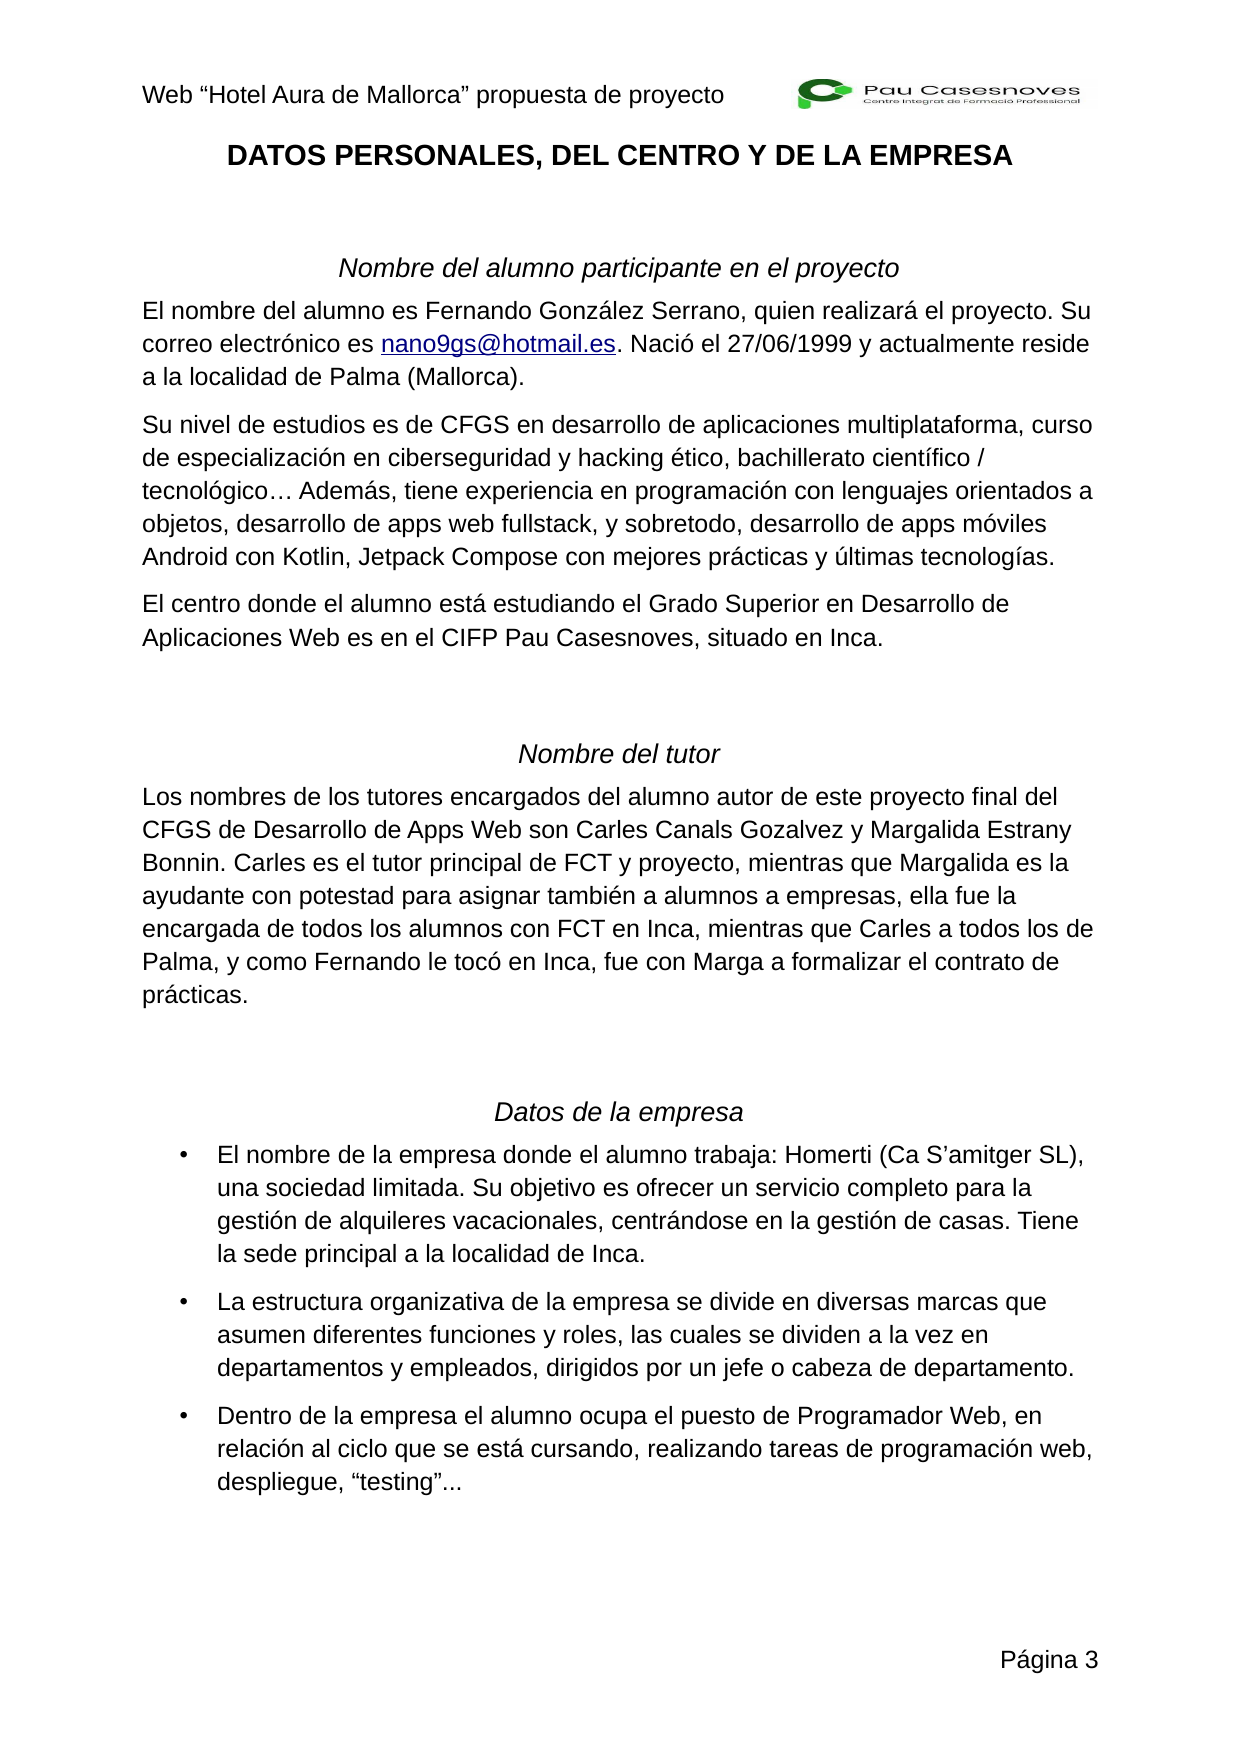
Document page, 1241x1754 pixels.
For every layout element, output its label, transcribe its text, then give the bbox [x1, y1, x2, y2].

subtitle Datos de la empresa [142, 1096, 1098, 1128]
text Su nivel de estudios es de CFGS en desarrollo de aplicaciones multiplataforma, curso de especialización en ciberseguridad y hacking ético, bachillerato científico / tecnológico… Además, tiene experiencia en programación con lenguajes orientados a objetos, desarrollo de apps web fullstack, y sobretodo, desarrollo de apps móviles Android con Kotlin, Jetpack Compose con mejores prácticas y últimas tecnologías. [142, 410, 1098, 571]
list Dentro de la empresa el alumno ocupa el puesto de Programador Web, en relación al ciclo que se está cursando, realizando tareas de programación web, despliegue, “testing”... [179, 1401, 1098, 1496]
picture [791, 79, 1099, 109]
list El nombre de la empresa donde el alumno trabaja: Homerti (Ca S’amitger SL), una sociedad limitada. Su objetivo es ofrecer un servicio completo para la gestión de alquileres vacacionales, centrándose en la gestión de casas. Tiene la sede principal a la localidad de Inca. [179, 1140, 1098, 1268]
subtitle Nombre del alumno participante en el proyecto [142, 252, 1098, 284]
text El centro donde el alumno está estudiando el Grado Superior en Desarrollo de Aplicaciones Web es en el CIFP Pau Casesnoves, situado en Inca. [142, 589, 1098, 651]
text El nombre del alumno es Fernando González Serrano, quien realizará el proyecto. Su correo electrónico es nano9gs@hotmail.es. Nació el 27/06/1999 y actualmente reside a la localidad de Palma (Mallorca). [142, 296, 1098, 391]
list La estructura organizativa de la empresa se divide en diversas marcas que asumen diferentes funciones y roles, las cuales se dividen a la vez en departamentos y empleados, dirigidos por un jefe o cabeza de departamento. [179, 1287, 1098, 1382]
subtitle Nombre del tutor [142, 738, 1098, 770]
text Los nombres de los tutores encargados del alumno autor de este proyecto final del CFGS de Desarrollo de Apps Web son Carles Canals Gozalvez y Margalida Estrany Bonnin. Carles es el tutor principal de FCT y proyecto, mientras que Margalida es la ayudante con potestad para asignar también a alumnos a empresas, ella fue la encargada de todos los alumnos con FCT en Inca, mientras que Carles a todos los de Palma, y como Fernando le tocó en Inca, fue con Marga a formalizar el contrato de prácticas. [142, 782, 1098, 1009]
text DATOS PERSONALES, DEL CENTRO Y DE LA EMPRESA [142, 138, 1098, 171]
